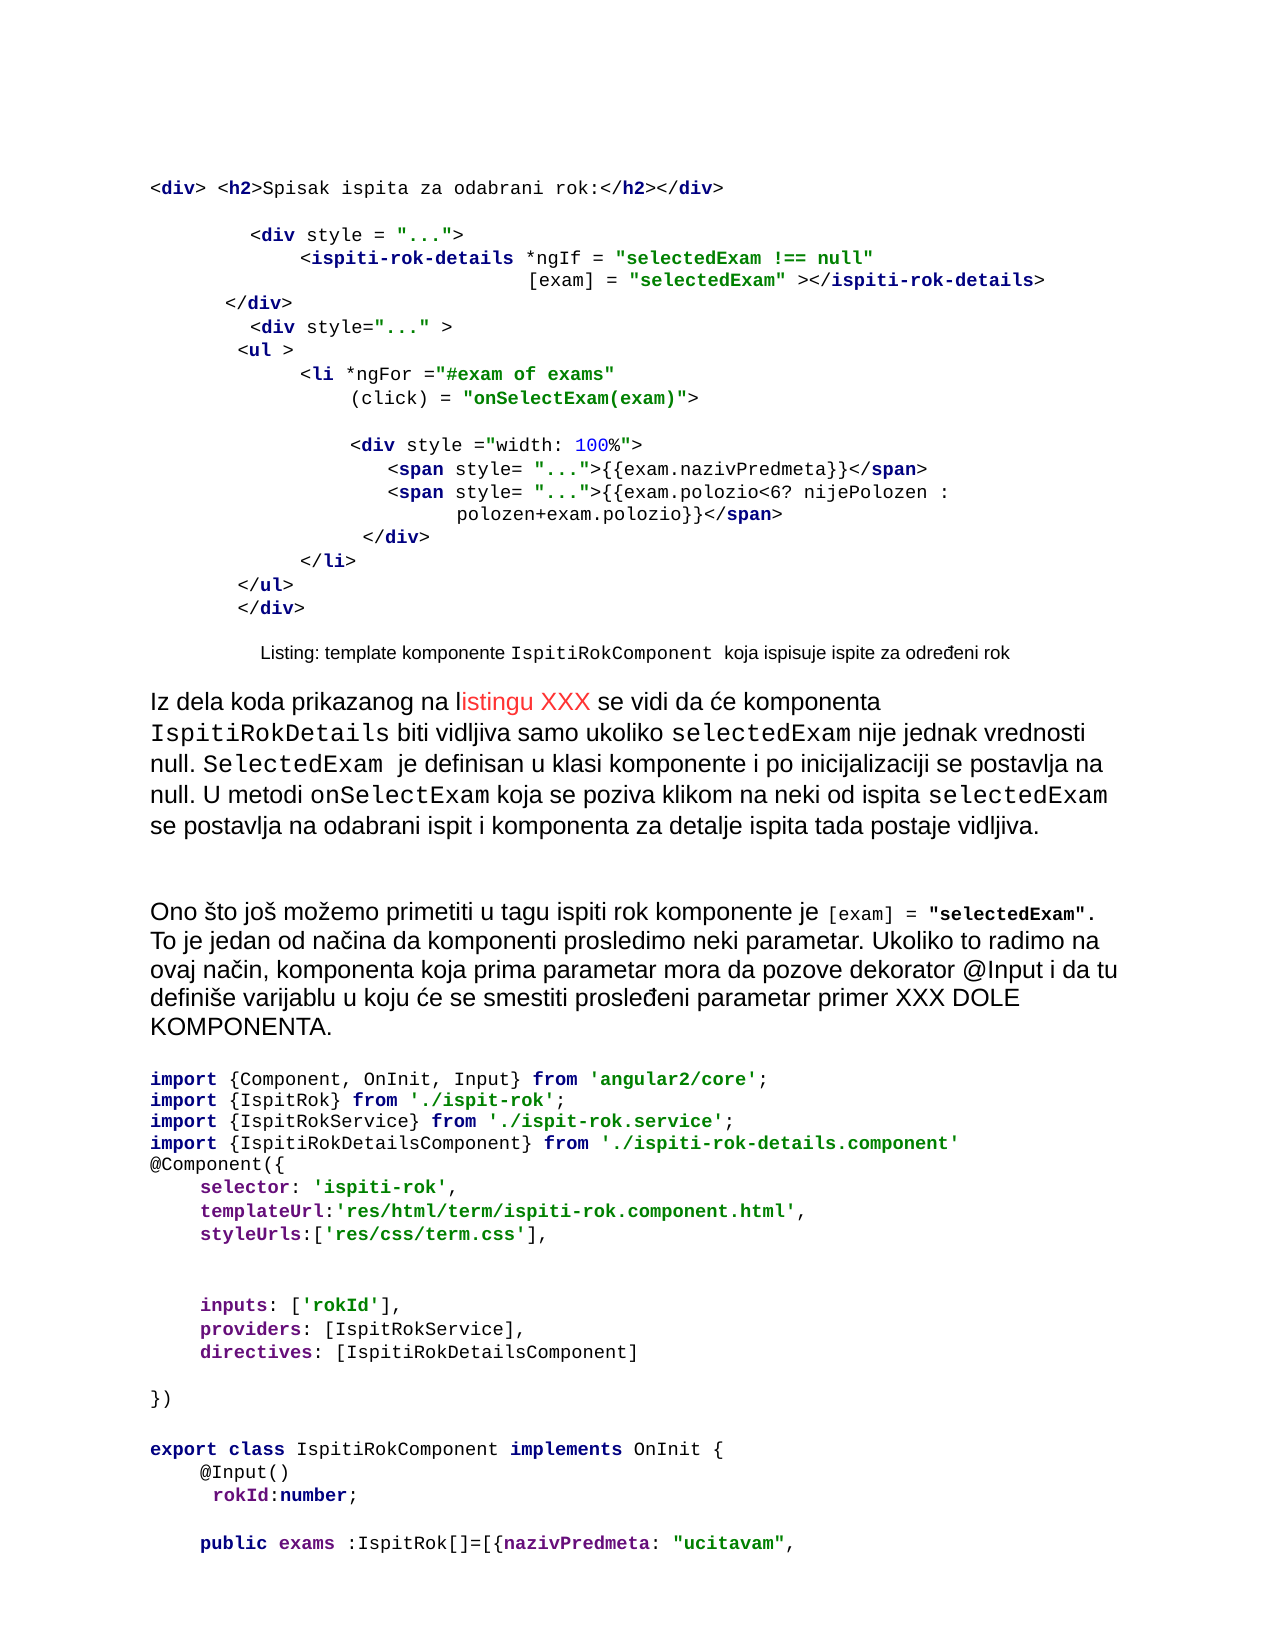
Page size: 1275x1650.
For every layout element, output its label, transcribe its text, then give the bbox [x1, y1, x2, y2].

text <div style = "..."> [150, 224, 1125, 247]
text import {IspitRok} from './ispit-rok'; [150, 1091, 1125, 1112]
text </div> [150, 597, 1125, 621]
text import {IspitiRokDetailsComponent} from './ispiti-rok-details.component' [150, 1133, 1125, 1155]
text <div style="..." > [150, 316, 1125, 339]
text <li *ngFor ="#exam of exams" [150, 363, 1125, 387]
text rokId:number; [150, 1484, 1125, 1508]
text </ul> [150, 573, 1125, 597]
text styleUrls:['res/css/term.css'], [150, 1223, 1125, 1247]
text Ono što još možemo primetiti u tagu ispiti rok komponente je [exam] = "selectedExam". [150, 897, 1125, 926]
text templateUrl:'res/html/term/ispiti-rok.component.html', [150, 1199, 1125, 1223]
text </div> [150, 526, 1125, 550]
text Listing: template komponente IspitiRokComponent koja ispisuje ispite za određeni rok [150, 642, 1125, 665]
text inputs: ['rokId'], [150, 1294, 1125, 1318]
text import {Component, OnInit, Input} from 'angular2/core'; [150, 1070, 1125, 1091]
text providers: [IspitRokService], [150, 1318, 1125, 1341]
text import {IspitRokService} from './ispit-rok.service'; [150, 1112, 1125, 1133]
text @Component({ [150, 1155, 1125, 1176]
text [exam] = "selectedExam" ></ispiti-rok-details> [150, 271, 1125, 292]
text }) [150, 1389, 1125, 1410]
text directives: [IspitiRokDetailsComponent] [150, 1341, 1125, 1365]
text <div style ="width: 100%"> [150, 434, 1125, 458]
text <span style= "...">{{exam.polozio<6? nijePolozen : polozen+exam.polozio}}</span> [150, 481, 1125, 526]
text <ul > [150, 339, 1125, 363]
text Iz dela koda prikazanog na listingu XXX se vidi da će komponenta IspitiRokDetails biti vidljiva samo ukoliko selectedExam nije jednak vrednosti null. SelectedExam je definisan u klasi komponente i po inicijalizaciji se postavlja na null. U metodi onSelectExam koja se poziva klikom na neki od ispita selectedExam se postavlja na odabrani ispit i komponenta za detalje ispita tada postaje vidljiva. [150, 687, 1125, 839]
text </div> [150, 292, 1125, 316]
text <div> <h2>Spisak ispita za odabrani rok:</h2></div> [150, 179, 1125, 200]
text selector: 'ispiti-rok', [150, 1176, 1125, 1199]
text <span style= "...">{{exam.nazivPredmeta}}</span> [150, 458, 1125, 481]
text public exams :IspitRok[]=[{nazivPredmeta: "ucitavam", [150, 1532, 1125, 1555]
text @Input() [150, 1461, 1125, 1484]
text (click) = "onSelectExam(exam)"> [150, 387, 1125, 410]
text To je jedan od načina da komponenti prosledimo neki parametar. Ukoliko to radimo na ovaj način, komponenta koja prima parametar mora da pozove dekorator @Input i da tu definiše varijablu u koju će se smestiti prosleđeni parametar primer XXX DOLE KOMPONENTA. [150, 926, 1125, 1041]
text export class IspitiRokComponent implements OnInit { [150, 1439, 1125, 1461]
text <ispiti-rok-details *ngIf = "selectedExam !== null" [150, 247, 1125, 271]
text </li> [150, 550, 1125, 573]
